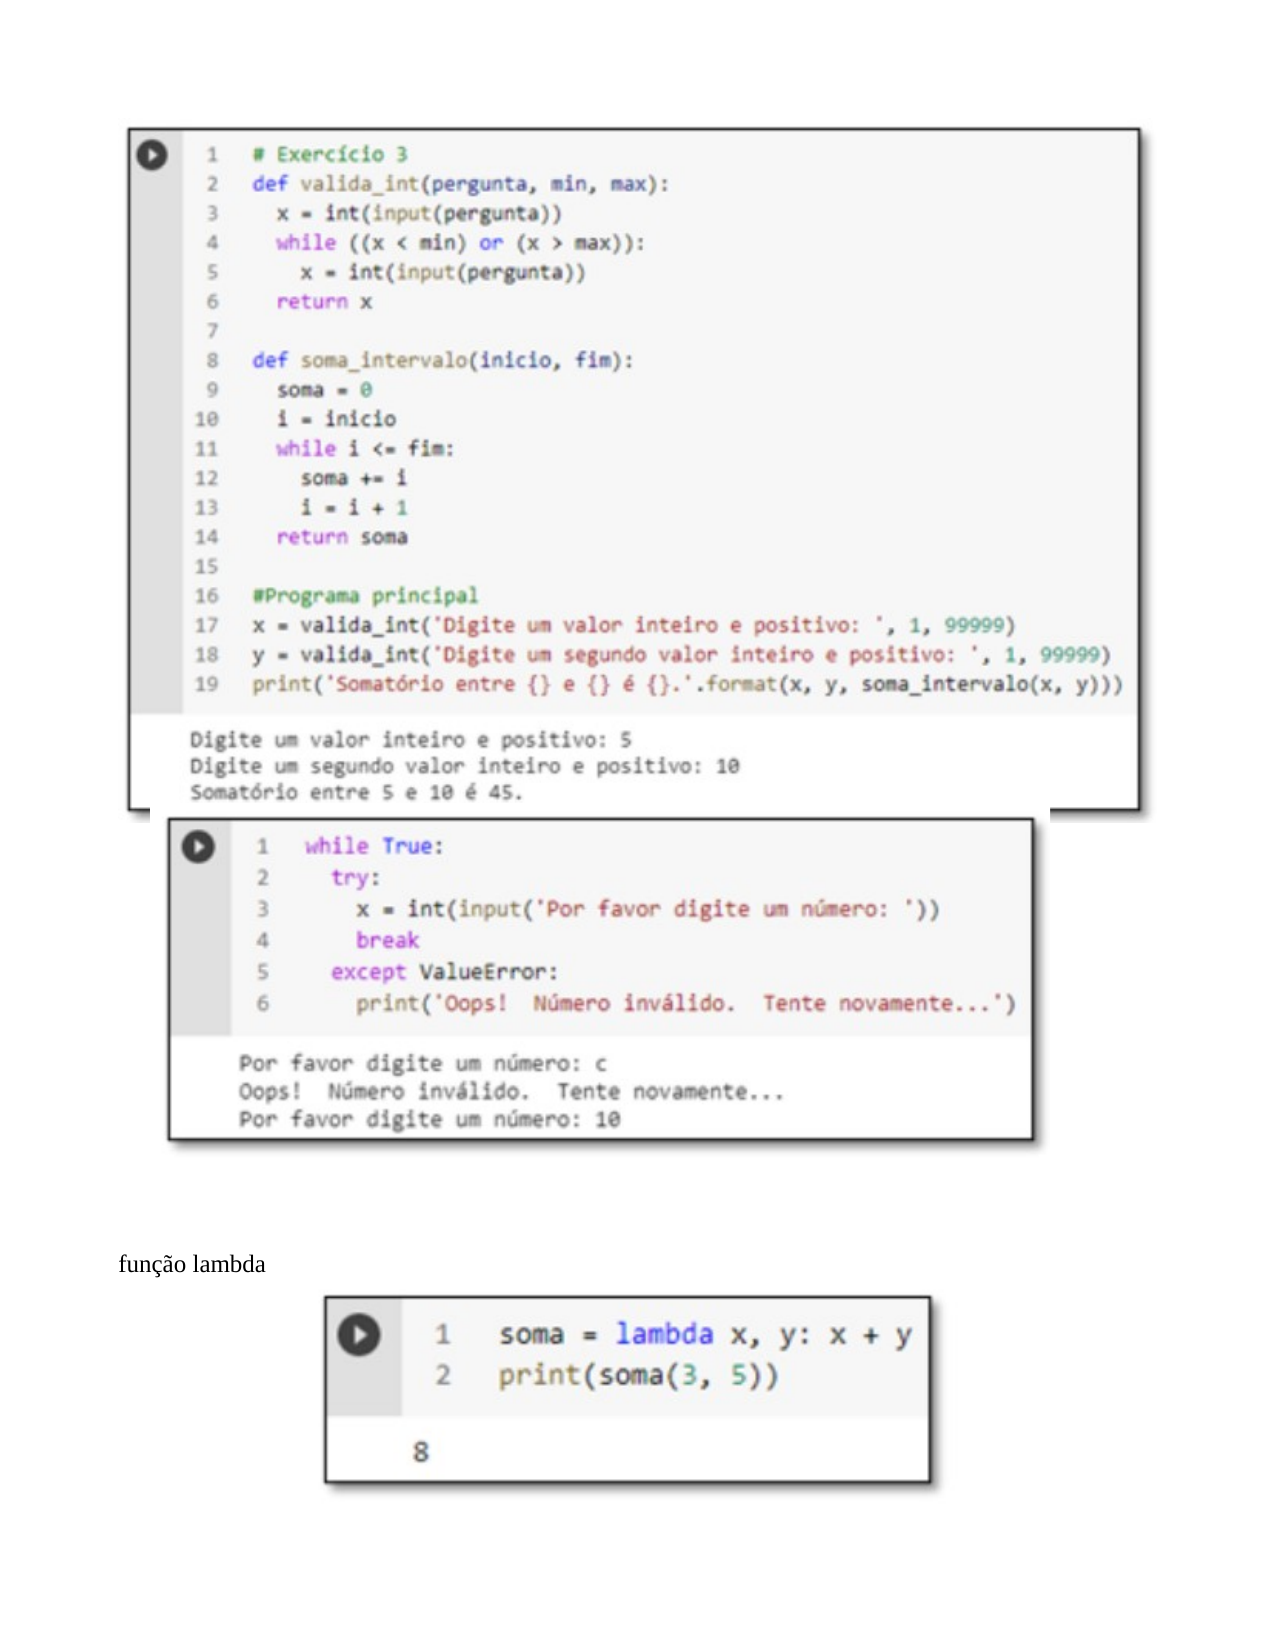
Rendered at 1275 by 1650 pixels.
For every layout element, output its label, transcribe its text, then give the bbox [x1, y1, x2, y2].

text função lambda [118, 1249, 1157, 1278]
picture [294, 1278, 981, 1516]
picture [118, 118, 1157, 1164]
